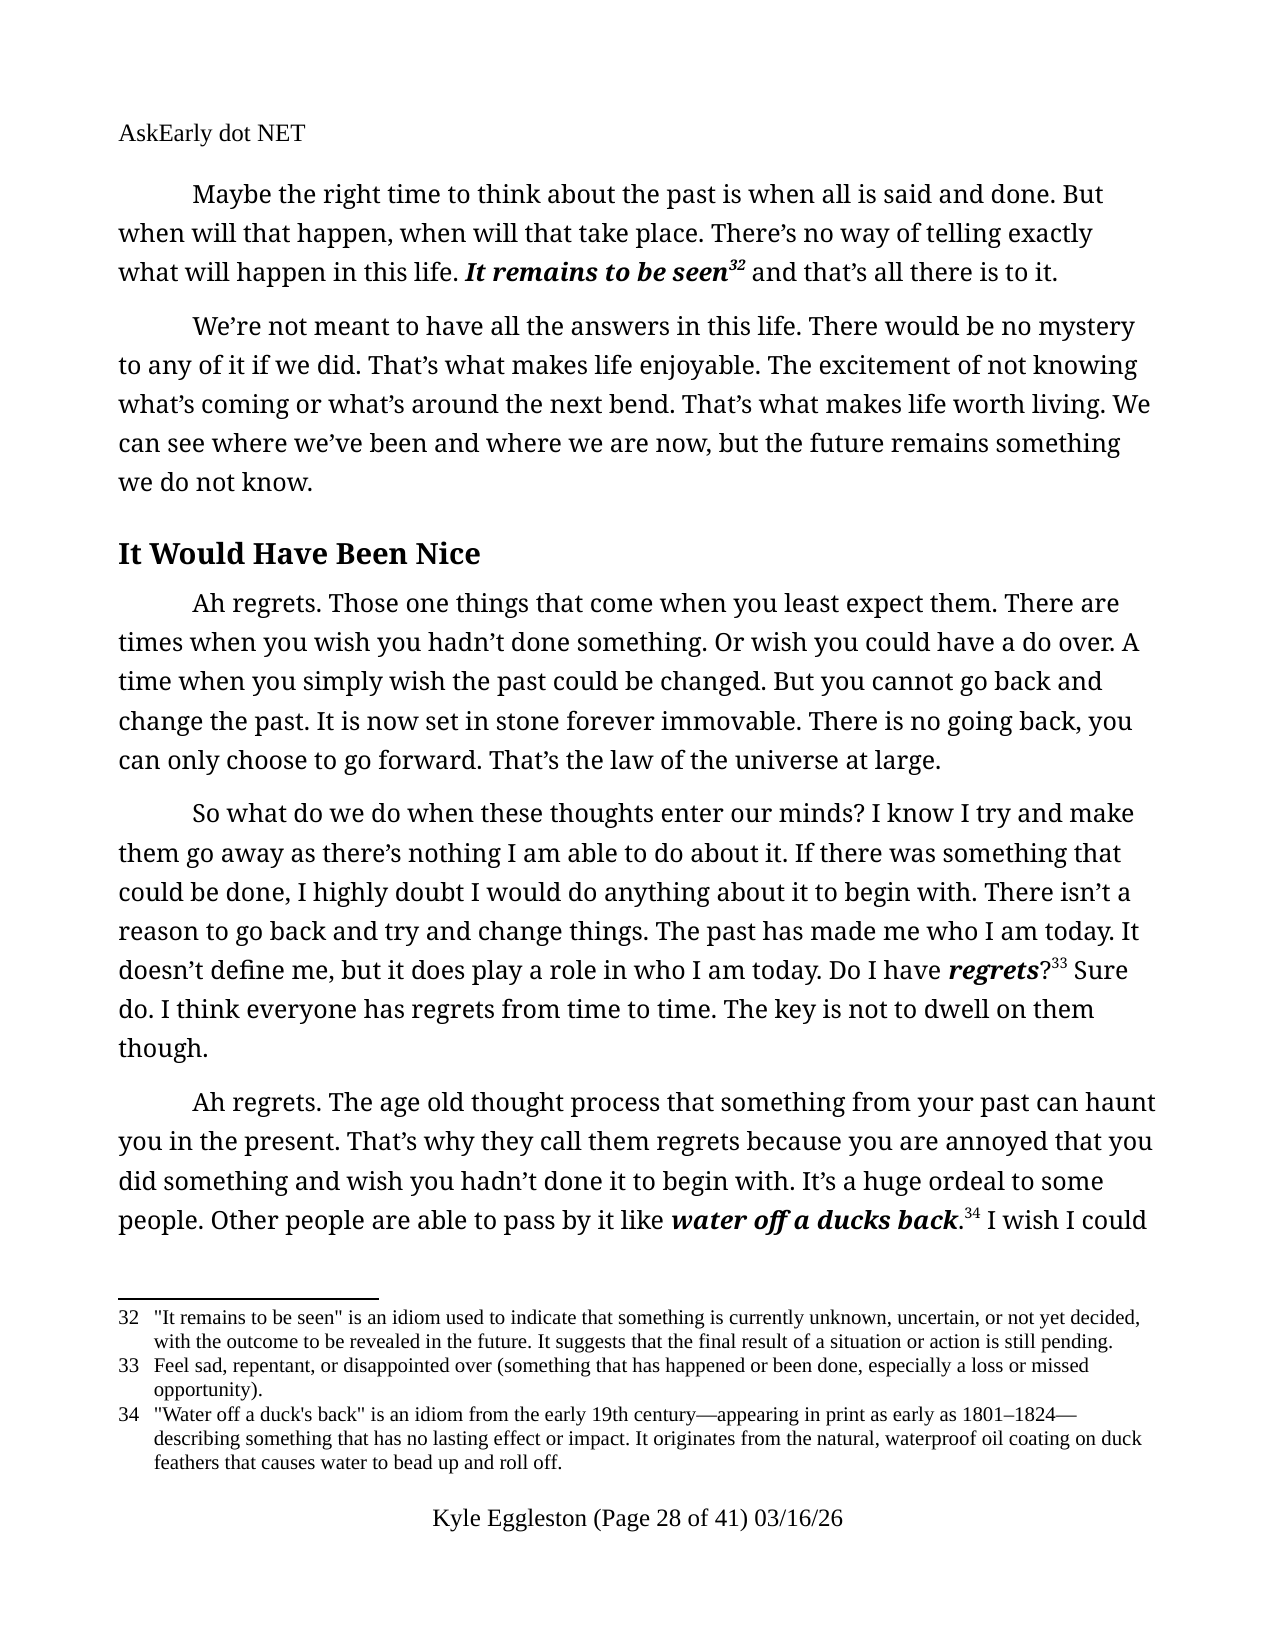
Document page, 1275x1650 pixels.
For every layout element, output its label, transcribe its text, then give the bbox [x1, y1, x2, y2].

text "Water off a duck's back" is an idiom from the early 19th century—appearing in print as early as 1801–1824—describing something that has no lasting effect or impact. It originates from the natural, waterproof oil coating on duck feathers that causes water to bead up and roll off. [118, 1401, 1157, 1474]
subtitle It Would Have Been Nice [118, 533, 1157, 573]
text Maybe the right time to think about the past is when all is said and done. But when will that happen, when will that take place. There’s no way of telling exactly what will happen in this life. It remains to be seen and that’s all there is to it. [118, 176, 1157, 289]
text "It remains to be seen" is an idiom used to indicate that something is currently unknown, uncertain, or not yet decided, with the outcome to be revealed in the future. It suggests that the final result of a situation or action is still pending. [118, 1305, 1157, 1353]
text Ah regrets. The age old thought process that something from your past can haunt you in the present. That’s why they call them regrets because you are annoyed that you did something and wish you hadn’t done it to begin with. It’s a huge ordeal to some people. Other people are able to pass by it like water off a ducks back. I wish I could do something like that, just let it roll off and continue on like there was nothing wrong with life. [118, 1085, 1157, 1236]
text Feel sad, repentant, or disappointed over (something that has happened or been done, especially a loss or missed opportunity). [118, 1353, 1157, 1401]
text Ah regrets. Those one things that come when you least expect them. There are times when you wish you hadn’t done something. Or wish you could have a do over. A time when you simply wish the past could be changed. But you cannot go back and change the past. It is now set in stone forever immovable. There is no going back, you can only choose to go forward. That’s the law of the universe at large. [118, 586, 1157, 776]
text We’re not meant to have all the answers in this life. There would be no mystery to any of it if we did. That’s what makes life enjoyable. The excitement of not knowing what’s coming or what’s around the next bend. That’s what makes life worth living. We can see where we’ve been and where we are now, but the future remains something we do not know. [118, 308, 1157, 499]
text So what do we do when these thoughts enter our minds? I know I try and make them go away as there’s nothing I am able to do about it. If there was something that could be done, I highly doubt I would do anything about it to begin with. There isn’t a reason to go back and try and change things. The past has made me who I am today. It doesn’t define me, but it does play a role in who I am today. Do I have regrets? Sure do. I think everyone has regrets from time to time. The key is not to dwell on them though. [118, 796, 1157, 1065]
